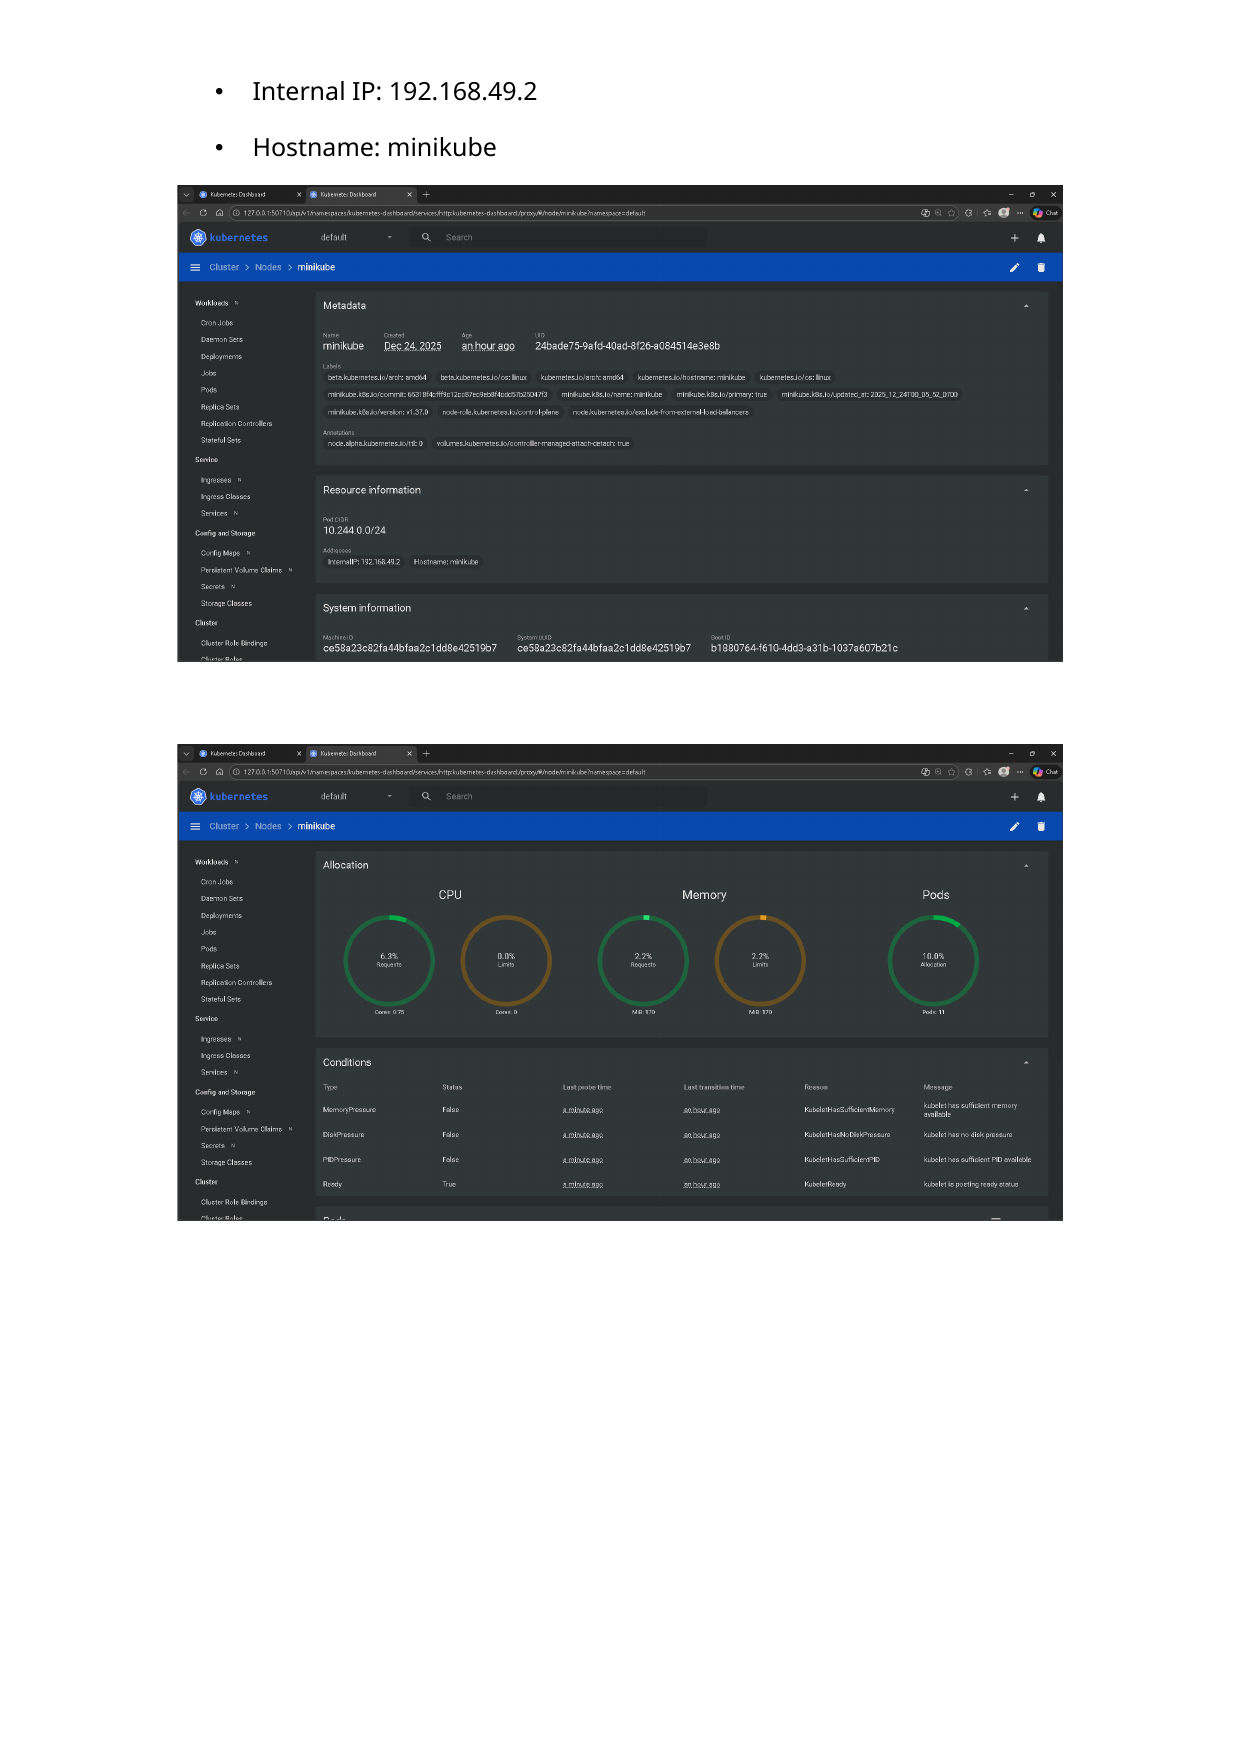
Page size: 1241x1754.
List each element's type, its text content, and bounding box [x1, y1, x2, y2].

picture [177, 744, 1063, 1221]
picture [177, 185, 1063, 662]
list Internal IP: 192.168.49.2 [215, 74, 1063, 108]
list Hostname: minikube [215, 129, 1063, 164]
